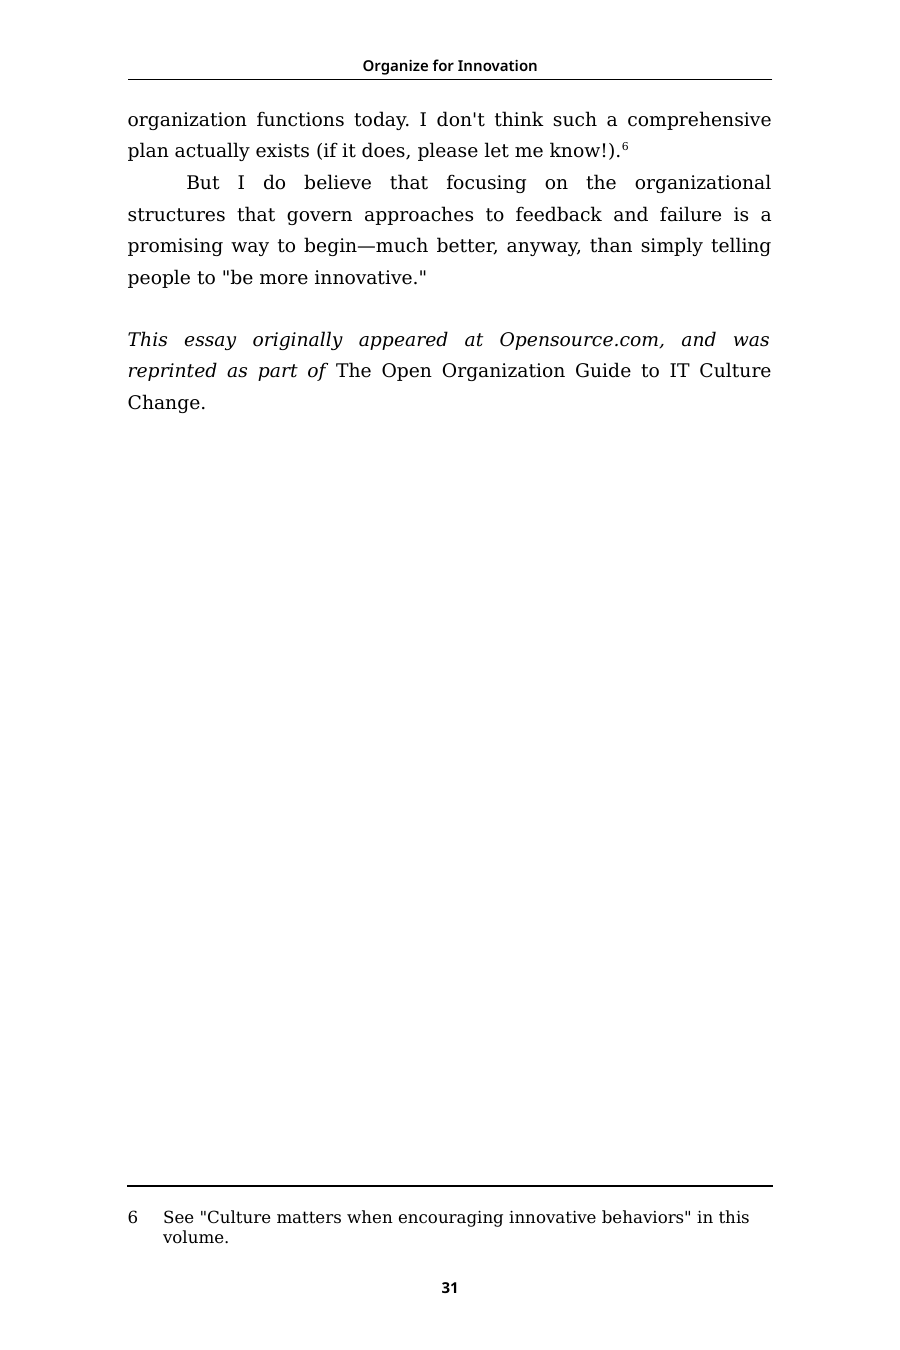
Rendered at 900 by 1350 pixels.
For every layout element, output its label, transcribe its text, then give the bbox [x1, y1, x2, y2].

text But I do believe that focusing on the organizational structures that govern approaches to feedback and failure is a promising way to begin—much better, anyway, than simply telling people to "be more innovative." [127, 172, 772, 289]
text organization functions today. I don't think such a comprehensive plan actually exists (if it does, please let me know!). [127, 109, 772, 162]
text See "Culture matters when encouraging innovative behaviors" in this volume. [127, 1208, 772, 1247]
text This essay originally appeared at Opensource.com, and was reprinted as part of The Open Organization Guide to IT Culture Change. [127, 329, 772, 414]
